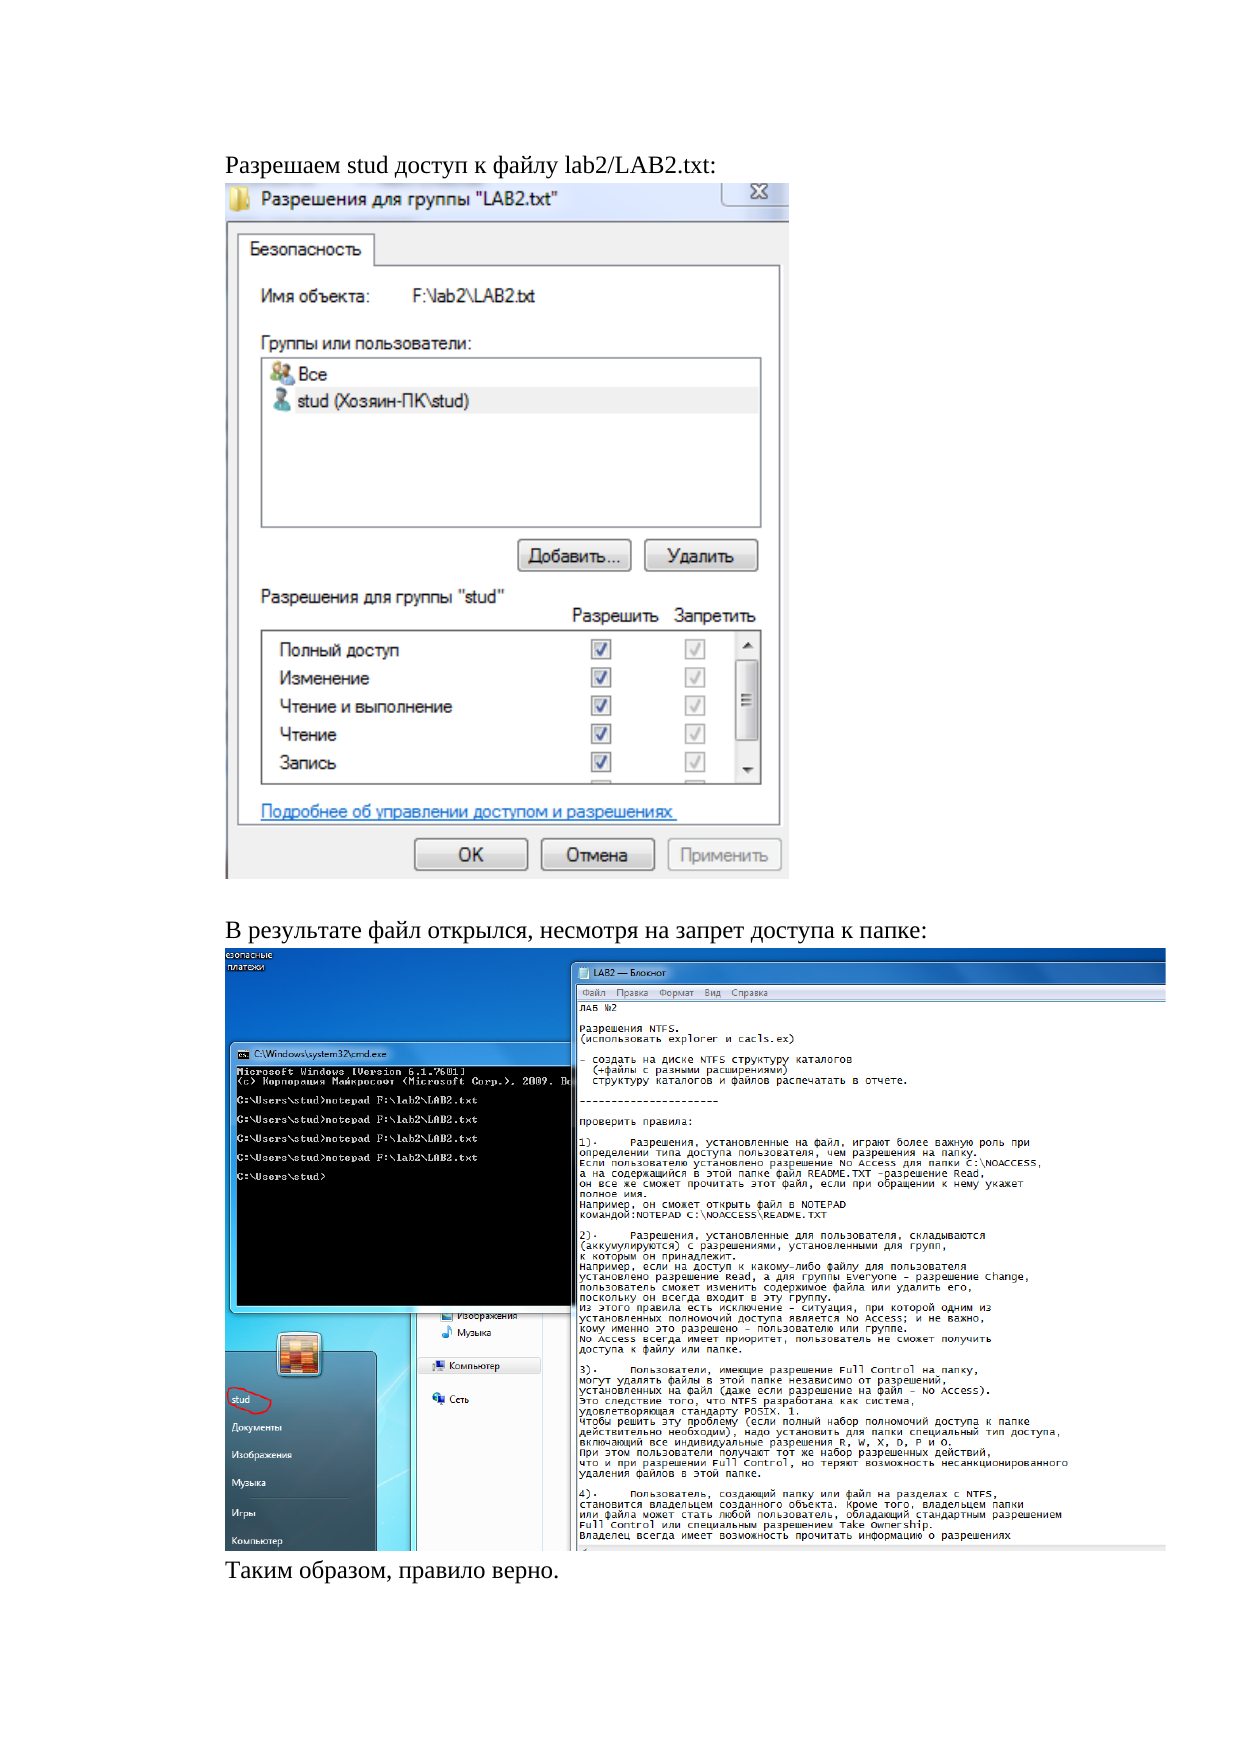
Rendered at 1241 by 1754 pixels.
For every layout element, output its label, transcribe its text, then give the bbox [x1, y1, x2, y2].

text Разрешаем stud доступ к файлу lab2/LAB2.txt: [150, 150, 1090, 179]
text В результате файл открылся, несмотря на запрет доступа к папке: [225, 916, 1090, 944]
text Таким образом, правило верно. [150, 1555, 1090, 1584]
picture [225, 948, 1166, 1551]
picture [225, 183, 789, 879]
